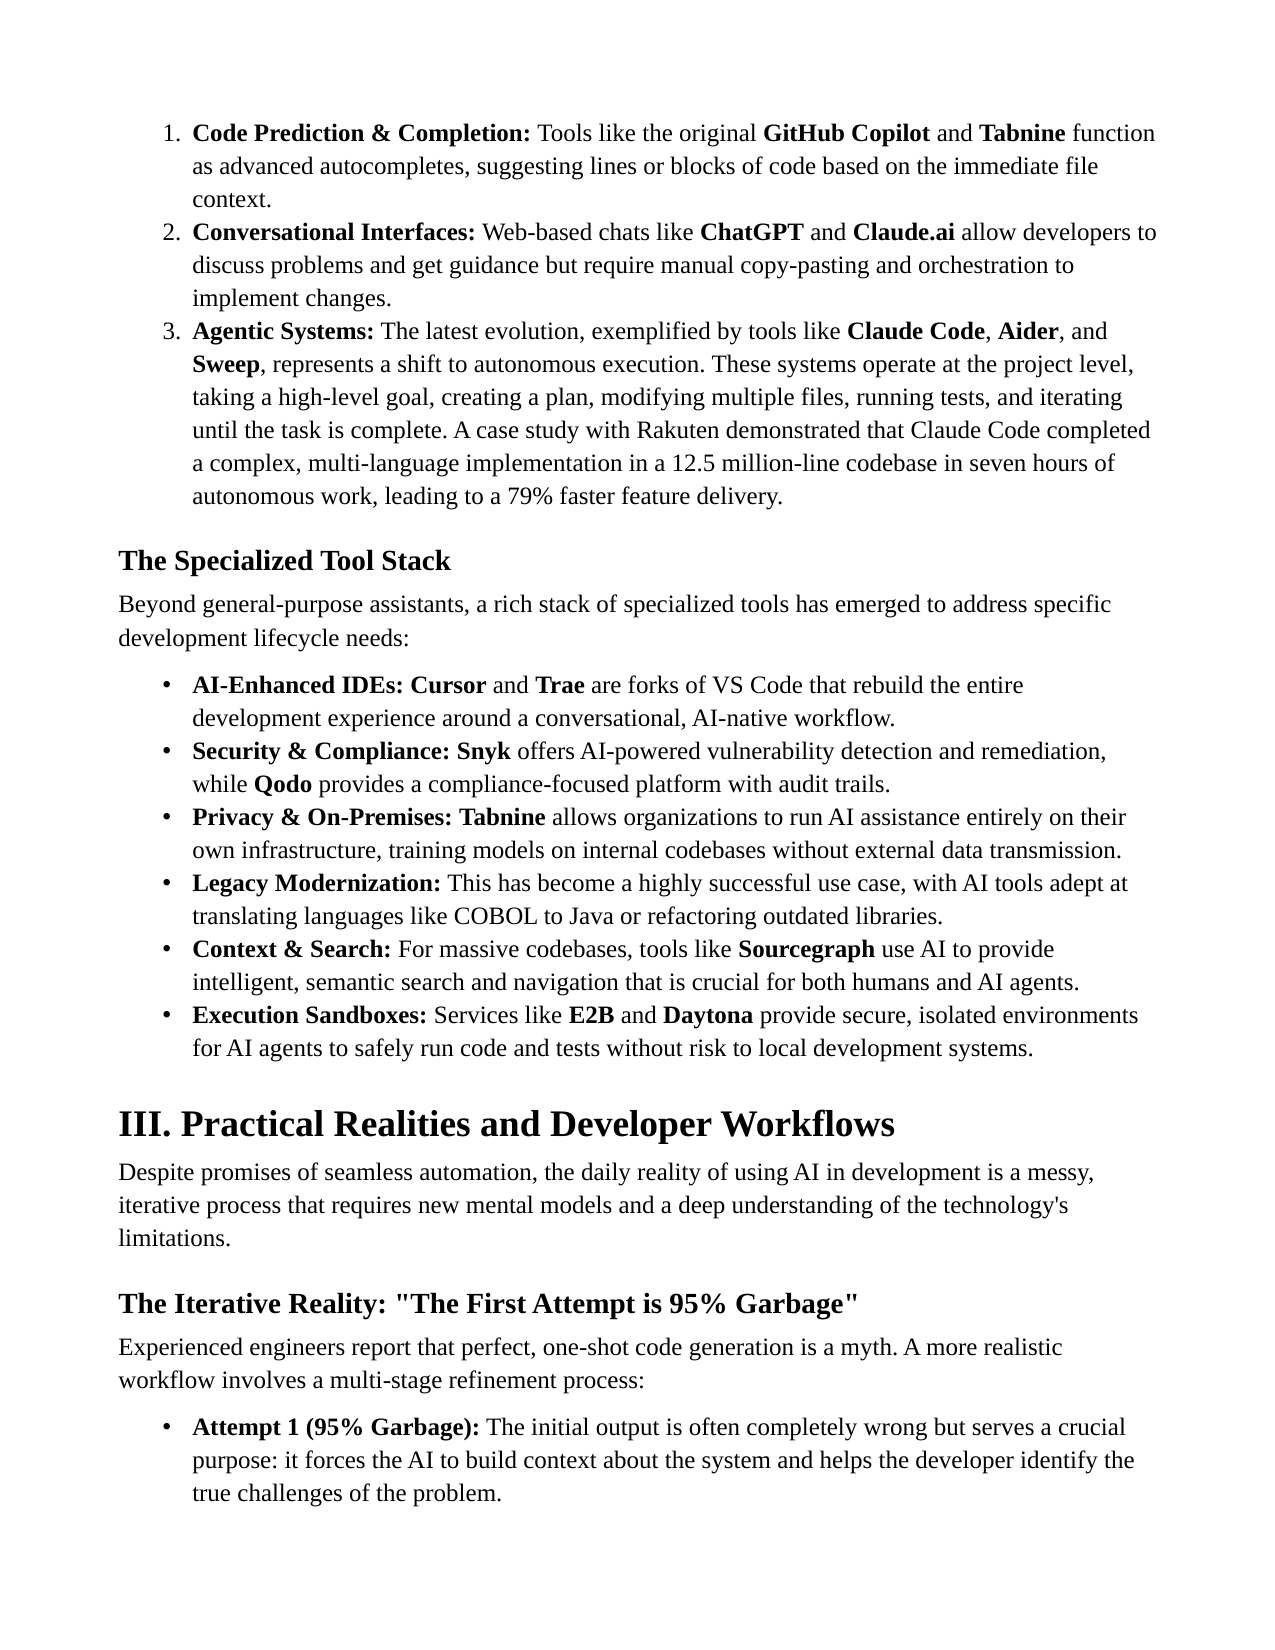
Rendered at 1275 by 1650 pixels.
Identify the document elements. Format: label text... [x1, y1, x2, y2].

list Conversational Interfaces: Web-based chats like ChatGPT and Claude.ai allow developers to discuss problems and get guidance but require manual copy-pasting and orchestration to implement changes. [162, 217, 1157, 312]
text Beyond general-purpose assistants, a rich stack of specialized tools has emerged to address specific development lifecycle needs: [118, 589, 1157, 651]
text Despite promises of seamless automation, the daily reality of using AI in development is a messy, iterative process that requires new mental models and a deep understanding of the technology's limitations. [118, 1157, 1157, 1252]
list Legacy Modernization: This has become a highly successful use case, with AI tools adept at translating languages like COBOL to Java or refactoring outdated libraries. [162, 868, 1157, 930]
list Code Prediction & Completion: Tools like the original GitHub Copilot and Tabnine function as advanced autocompletes, suggesting lines or blocks of code based on the immediate file context. [162, 118, 1157, 213]
list Security & Compliance: Snyk offers AI-powered vulnerability detection and remediation, while Qodo provides a compliance-focused platform with audit trails. [162, 736, 1157, 798]
subtitle III. Practical Realities and Developer Workflows [118, 1102, 1157, 1145]
list Attempt 1 (95% Garbage): The initial output is often completely wrong but serves a crucial purpose: it forces the AI to build context about the system and helps the developer identify the true challenges of the problem. [162, 1412, 1157, 1507]
text Experienced engineers report that perfect, one-shot code generation is a myth. A more realistic workflow involves a multi-stage refinement process: [118, 1332, 1157, 1393]
list Execution Sandboxes: Services like E2B and Daytona provide secure, isolated environments for AI agents to safely run code and tests without risk to local development systems. [162, 1000, 1157, 1062]
list AI-Enhanced IDEs: Cursor and Trae are forks of VS Code that rebuild the entire development experience around a conversational, AI-native workflow. [162, 670, 1157, 732]
list Privacy & On-Premises: Tabnine allows organizations to run AI assistance entirely on their own infrastructure, training models on internal codebases without external data transmission. [162, 802, 1157, 864]
subtitle The Specialized Tool Stack [118, 543, 1157, 577]
subtitle The Iterative Reality: "The First Attempt is 95% Garbage" [118, 1286, 1157, 1319]
list Context & Search: For massive codebases, tools like Sourcegraph use AI to provide intelligent, semantic search and navigation that is crucial for both humans and AI agents. [162, 934, 1157, 996]
list Agentic Systems: The latest evolution, exemplified by tools like Claude Code, Aider, and Sweep, represents a shift to autonomous execution. These systems operate at the project level, taking a high-level goal, creating a plan, modifying multiple files, running tests, and iterating until the task is complete. A case study with Rakuten demonstrated that Claude Code completed a complex, multi-language implementation in a 12.5 million-line codebase in seven hours of autonomous work, leading to a 79% faster feature delivery. [162, 316, 1157, 510]
